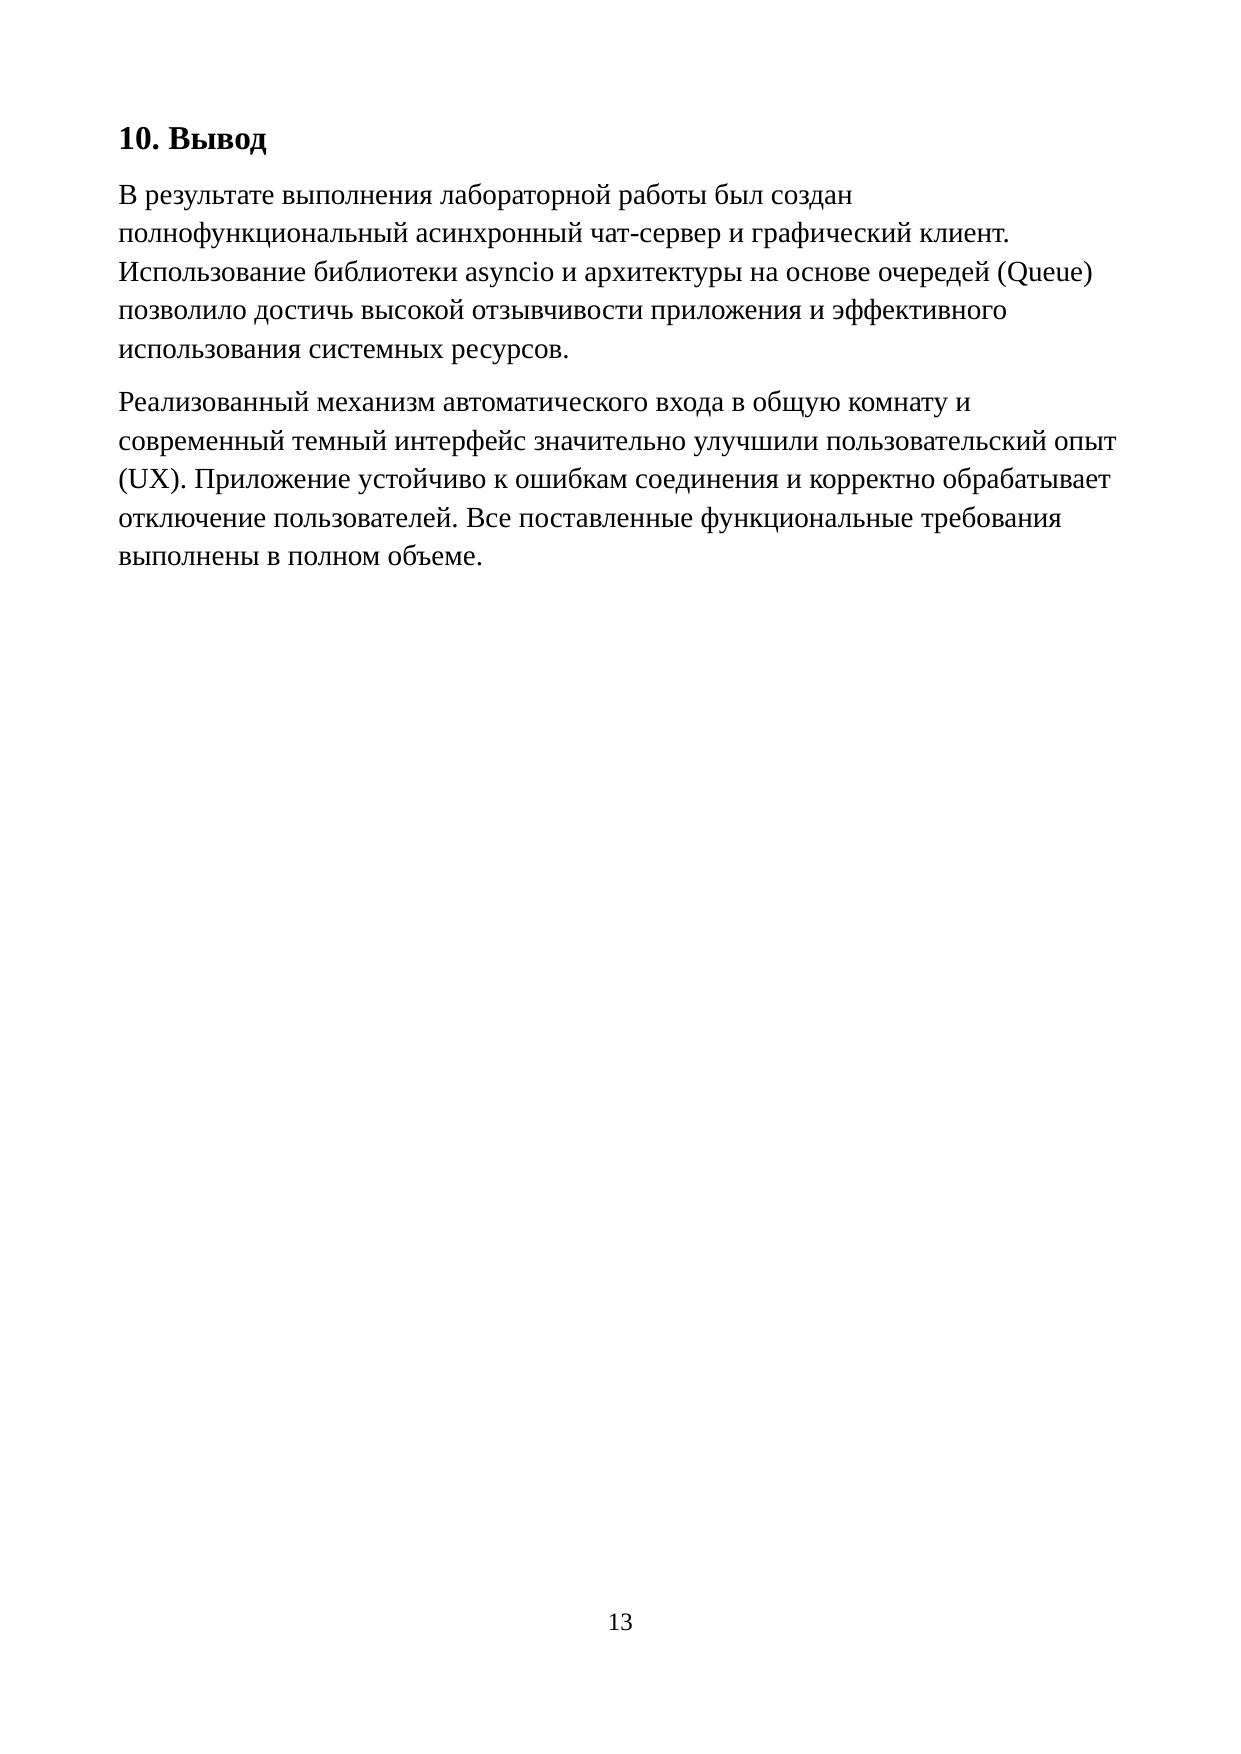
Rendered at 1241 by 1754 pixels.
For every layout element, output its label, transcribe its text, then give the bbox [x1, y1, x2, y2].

text Реализованный механизм автоматического входа в общую комнату и современный темный интерфейс значительно улучшили пользовательский опыт (UX). Приложение устойчиво к ошибкам соединения и корректно обрабатывает отключение пользователей. Все поставленные функциональные требования выполнены в полном объеме. [118, 384, 1122, 572]
text В результате выполнения лабораторной работы был создан полнофункциональный асинхронный чат-сервер и графический клиент. Использование библиотеки asyncio и архитектуры на основе очередей (Queue) позволило достичь высокой отзывчивости приложения и эффективного использования системных ресурсов. [118, 177, 1122, 364]
subtitle 10. Вывод [118, 118, 1122, 156]
